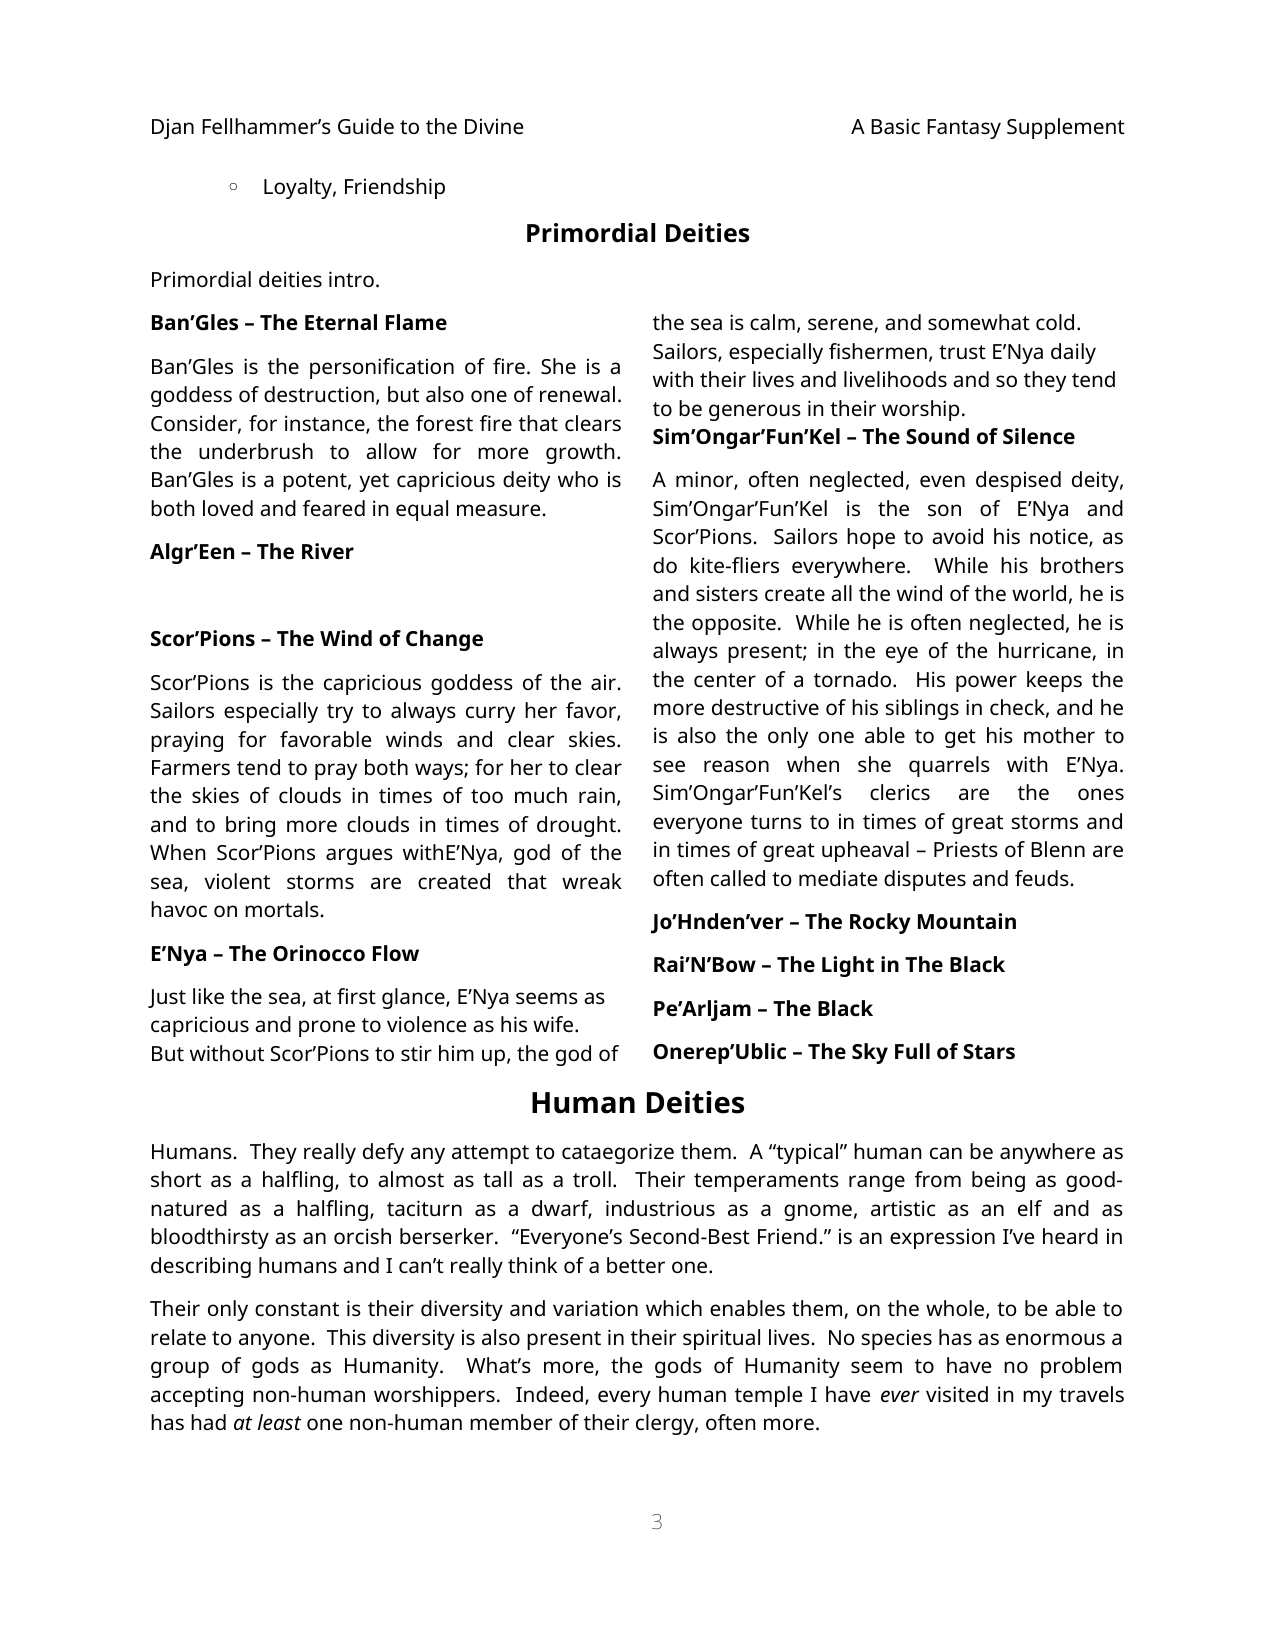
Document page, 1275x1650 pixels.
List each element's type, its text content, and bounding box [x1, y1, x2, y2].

text Pe’Arljam – The Black [652, 994, 1125, 1022]
text Primordial Deities [150, 216, 1125, 250]
text Onerep’Ublic – The Sky Full of Stars [652, 1037, 1125, 1066]
text Humans. They really defy any attempt to cataegorize them. A “typical” human can be anywhere as short as a halfling, to almost as tall as a troll. Their temperaments range from being as good-natured as a halfling, taciturn as a dwarf, industrious as a gnome, artistic as an elf and as bloodthirsty as an orcish berserker. “Everyone’s Second-Best Friend.” is an expression I’ve heard in describing humans and I can’t really think of a better one. [150, 1137, 1125, 1279]
text A minor, often neglected, even despised deity, Sim’Ongar’Fun’Kel is the son of E’Nya and Scor’Pions. Sailors hope to avoid his notice, as do kite-fliers everywhere. While his brothers and sisters create all the wind of the world, he is the opposite. While he is often neglected, he is always present; in the eye of the hurricane, in the center of a tornado. His power keeps the more destructive of his siblings in check, and he is also the only one able to get his mother to see reason when she quarrels with E’Nya. Sim’Ongar’Fun’Kel’s clerics are the ones everyone turns to in times of great storms and in times of great upheaval – Priests of Blenn are often called to mediate disputes and feuds. [652, 466, 1125, 892]
text Jo’Hnden’ver – The Rocky Mountain [652, 907, 1125, 936]
text Ban’Gles – The Eternal Flame [150, 308, 622, 337]
text Sim’Ongar’Fun’Kel – The Sound of Silence [652, 422, 1125, 451]
list Loyalty, Friendship [225, 172, 622, 201]
text Human Deities [150, 1082, 1125, 1122]
text Just like the sea, at first glance, E’Nya seems as capricious and prone to violence as his wife. But without Scor’Pions to stir him up, the god of [150, 982, 622, 1067]
text Rai’N’Bow – The Light in The Black [652, 951, 1125, 979]
text Ban’Gles is the personification of fire. She is a goddess of destruction, but also one of renewal. Consider, for instance, the forest fire that clears the underbrush to allow for more growth. Ban’Gles is a potent, yet capricious deity who is both loved and feared in equal measure. [150, 352, 622, 522]
text Scor’Pions is the capricious goddess of the air. Sailors especially try to always curry her favor, praying for favorable winds and clear skies. Farmers tend to pray both ways; for her to clear the skies of clouds in times of too much rain, and to bring more clouds in times of drought. When Scor’Pions argues withE’Nya, god of the sea, violent storms are created that wreak havoc on mortals. [150, 668, 622, 924]
text Primordial deities intro. [150, 265, 1125, 293]
text the sea is calm, serene, and somewhat cold. Sailors, especially fishermen, trust E’Nya daily with their lives and livelihoods and so they tend to be generous in their worship. [652, 308, 1125, 422]
text Algr’Een – The River [150, 537, 622, 566]
text Scor’Pions – The Wind of Change [150, 624, 622, 653]
text E’Nya – The Orinocco Flow [150, 939, 622, 967]
text Their only constant is their diversity and variation which enables them, on the whole, to be able to relate to anyone. This diversity is also present in their spiritual lives. No species has as enormous a group of gods as Humanity. What’s more, the gods of Humanity seem to have no problem accepting non-human worshippers. Indeed, every human temple I have ever visited in my travels has had at least one non-human member of their clergy, often more. [150, 1294, 1125, 1437]
